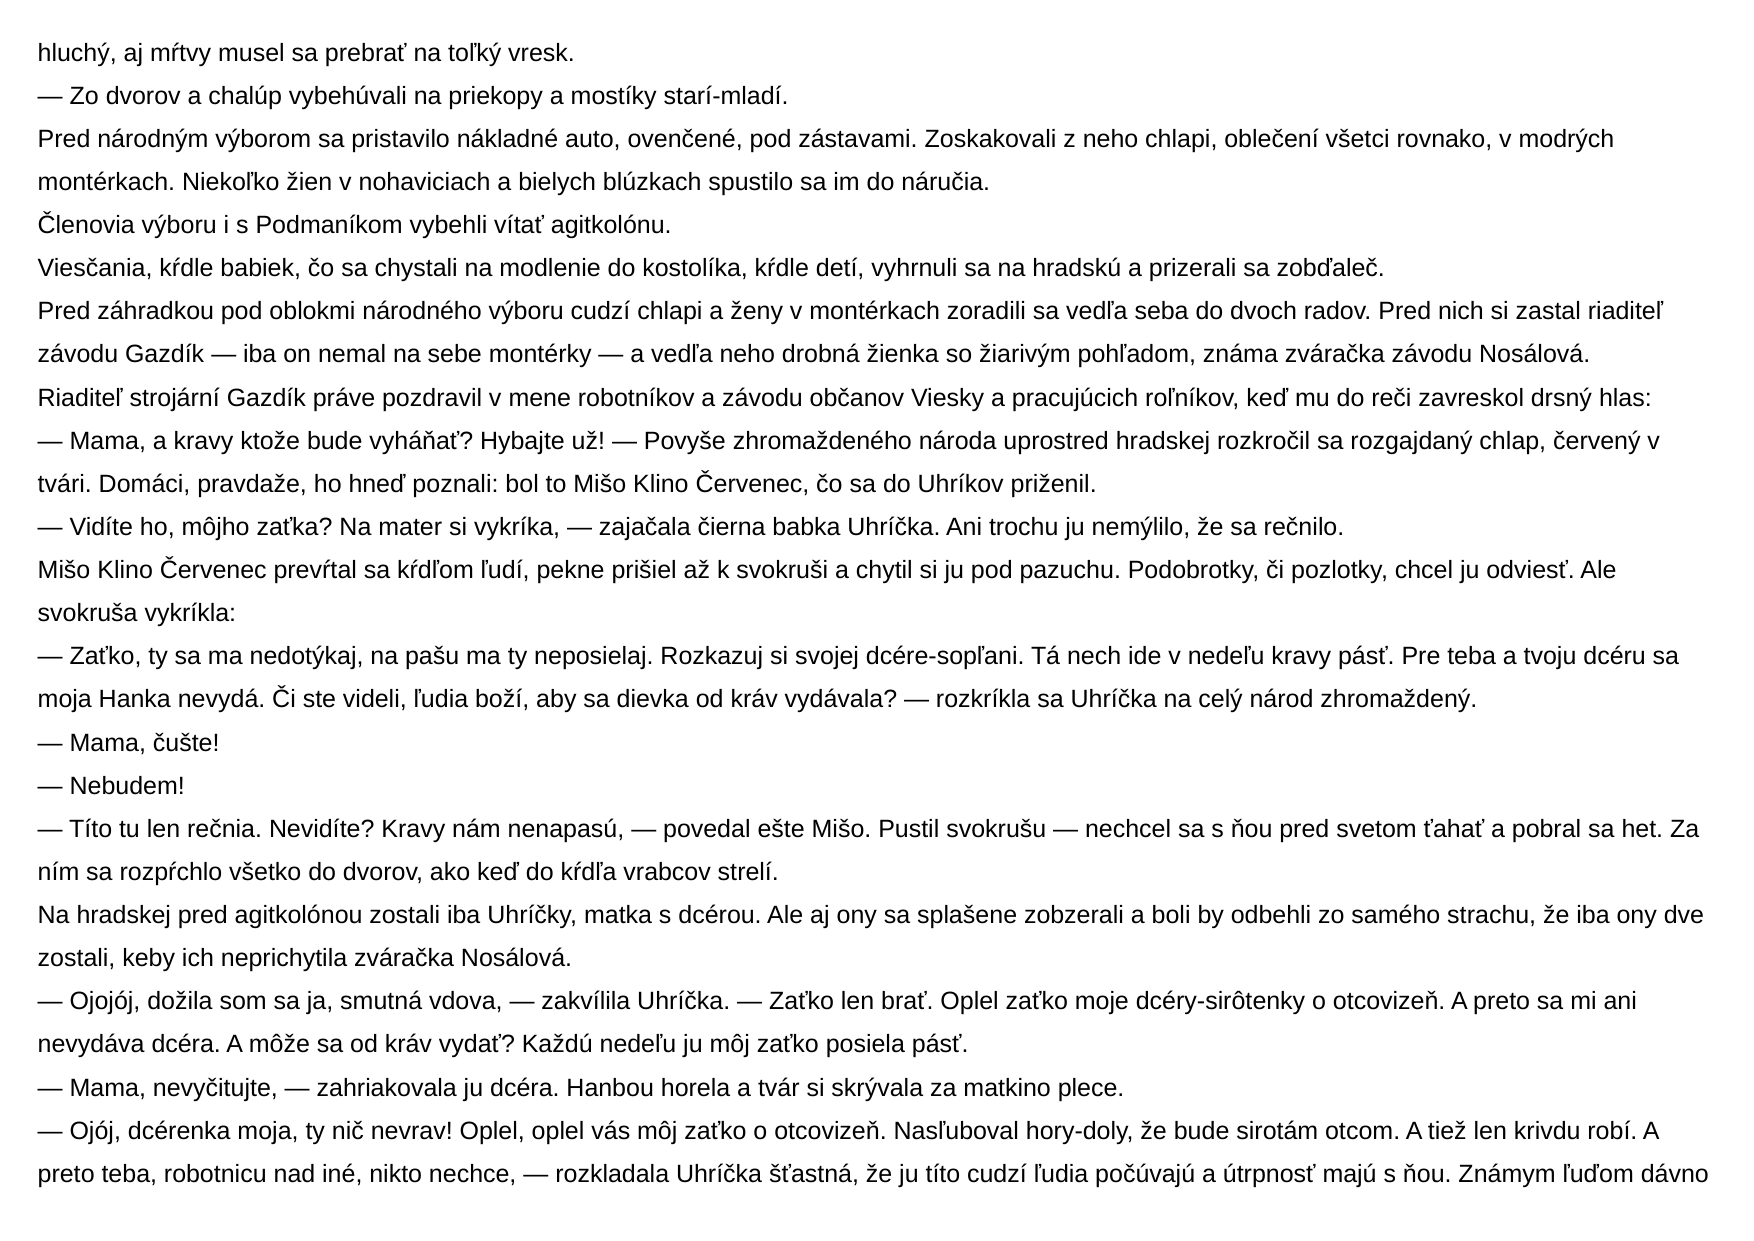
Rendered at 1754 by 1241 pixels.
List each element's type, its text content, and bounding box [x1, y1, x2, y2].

text — Mama, nevyčitujte, — zahriakovala ju dcéra. Hanbou horela a tvár si skrývala za matkino plece. [37, 1072, 1716, 1101]
text — Ojój, dcérenka moja, ty nič nevrav! Oplel, oplel vás môj zaťko o otcovizeň. Nasľuboval hory-doly, že bude sirotám otcom. A tiež len krivdu robí. A preto teba, robotnicu nad iné, nikto nechce, — rozkladala Uhríčka šťastná, že ju títo cudzí ľudia počúvajú a útrpnosť majú s ňou. Známym ľuďom dávno [37, 1116, 1716, 1187]
text — Mama, čušte! [37, 727, 1716, 756]
text Pred záhradkou pod oblokmi národného výboru cudzí chlapi a ženy v montérkach zoradili sa vedľa seba do dvoch radov. Pred nich si zastal riaditeľ závodu Gazdík — iba on nemal na sebe montérky — a vedľa neho drobná žienka so žiarivým pohľadom, známa zváračka závodu Nosálová. [37, 296, 1716, 368]
text Viesčania, kŕdle babiek, čo sa chystali na modlenie do kostolíka, kŕdle detí, vyhrnuli sa na hradskú a prizerali sa zobďaleč. [37, 253, 1716, 282]
text Pred národným výborom sa pristavilo nákladné auto, ovenčené, pod zástavami. Zoskakovali z neho chlapi, oblečení všetci rovnako, v modrých montérkach. Niekoľko žien v nohaviciach a bielych blúzkach spustilo sa im do náručia. [37, 124, 1716, 196]
text — Ojojój, dožila som sa ja, smutná vdova, — zakvílila Uhríčka. — Zaťko len brať. Oplel zaťko moje dcéry-sirôtenky o otcovizeň. A preto sa mi ani nevydáva dcéra. A môže sa od kráv vydať? Každú nedeľu ju môj zaťko posiela pásť. [37, 986, 1716, 1058]
text — Zaťko, ty sa ma nedotýkaj, na pašu ma ty neposielaj. Rozkazuj si svojej dcére-sopľani. Tá nech ide v nedeľu kravy pásť. Pre teba a tvoju dcéru sa moja Hanka nevydá. Či ste videli, ľudia boží, aby sa dievka od kráv vydávala? — rozkríkla sa Uhríčka na celý národ zhromaždený. [37, 641, 1716, 713]
text hluchý, aj mŕtvy musel sa prebrať na toľký vresk. [37, 37, 1716, 66]
text — Títo tu len rečnia. Nevidíte? Kravy nám nenapasú, — povedal ešte Mišo. Pustil svokrušu — nechcel sa s ňou pred svetom ťahať a pobral sa het. Za ním sa rozpŕchlo všetko do dvorov, ako keď do kŕdľa vrabcov strelí. [37, 814, 1716, 886]
text — Nebudem! [37, 771, 1716, 799]
text — Zo dvorov a chalúp vybehúvali na priekopy a mostíky starí-mladí. [37, 81, 1716, 109]
text Členovia výboru i s Podmaníkom vybehli vítať agitkolónu. [37, 210, 1716, 239]
text Na hradskej pred agitkolónou zostali iba Uhríčky, matka s dcérou. Ale aj ony sa splašene zobzerali a boli by odbehli zo samého strachu, že iba ony dve zostali, keby ich neprichytila zváračka Nosálová. [37, 900, 1716, 972]
text Riaditeľ strojární Gazdík práve pozdravil v mene robotníkov a závodu občanov Viesky a pracujúcich roľníkov, keď mu do reči zavreskol drsný hlas: [37, 382, 1716, 411]
text — Mama, a kravy ktože bude vyháňať? Hybajte už! — Povyše zhromaždeného národa uprostred hradskej rozkročil sa rozgajdaný chlap, červený v tvári. Domáci, pravdaže, ho hneď poznali: bol to Mišo Klino Červenec, čo sa do Uhríkov priženil. [37, 426, 1716, 497]
text Mišo Klino Červenec prevŕtal sa kŕdľom ľudí, pekne prišiel až k svokruši a chytil si ju pod pazuchu. Podobrotky, či pozlotky, chcel ju odviesť. Ale svokruša vykríkla: [37, 555, 1716, 627]
text — Vidíte ho, môjho zaťka? Na mater si vykríka, — zajačala čierna babka Uhríčka. Ani trochu ju nemýlilo, že sa rečnilo. [37, 512, 1716, 541]
